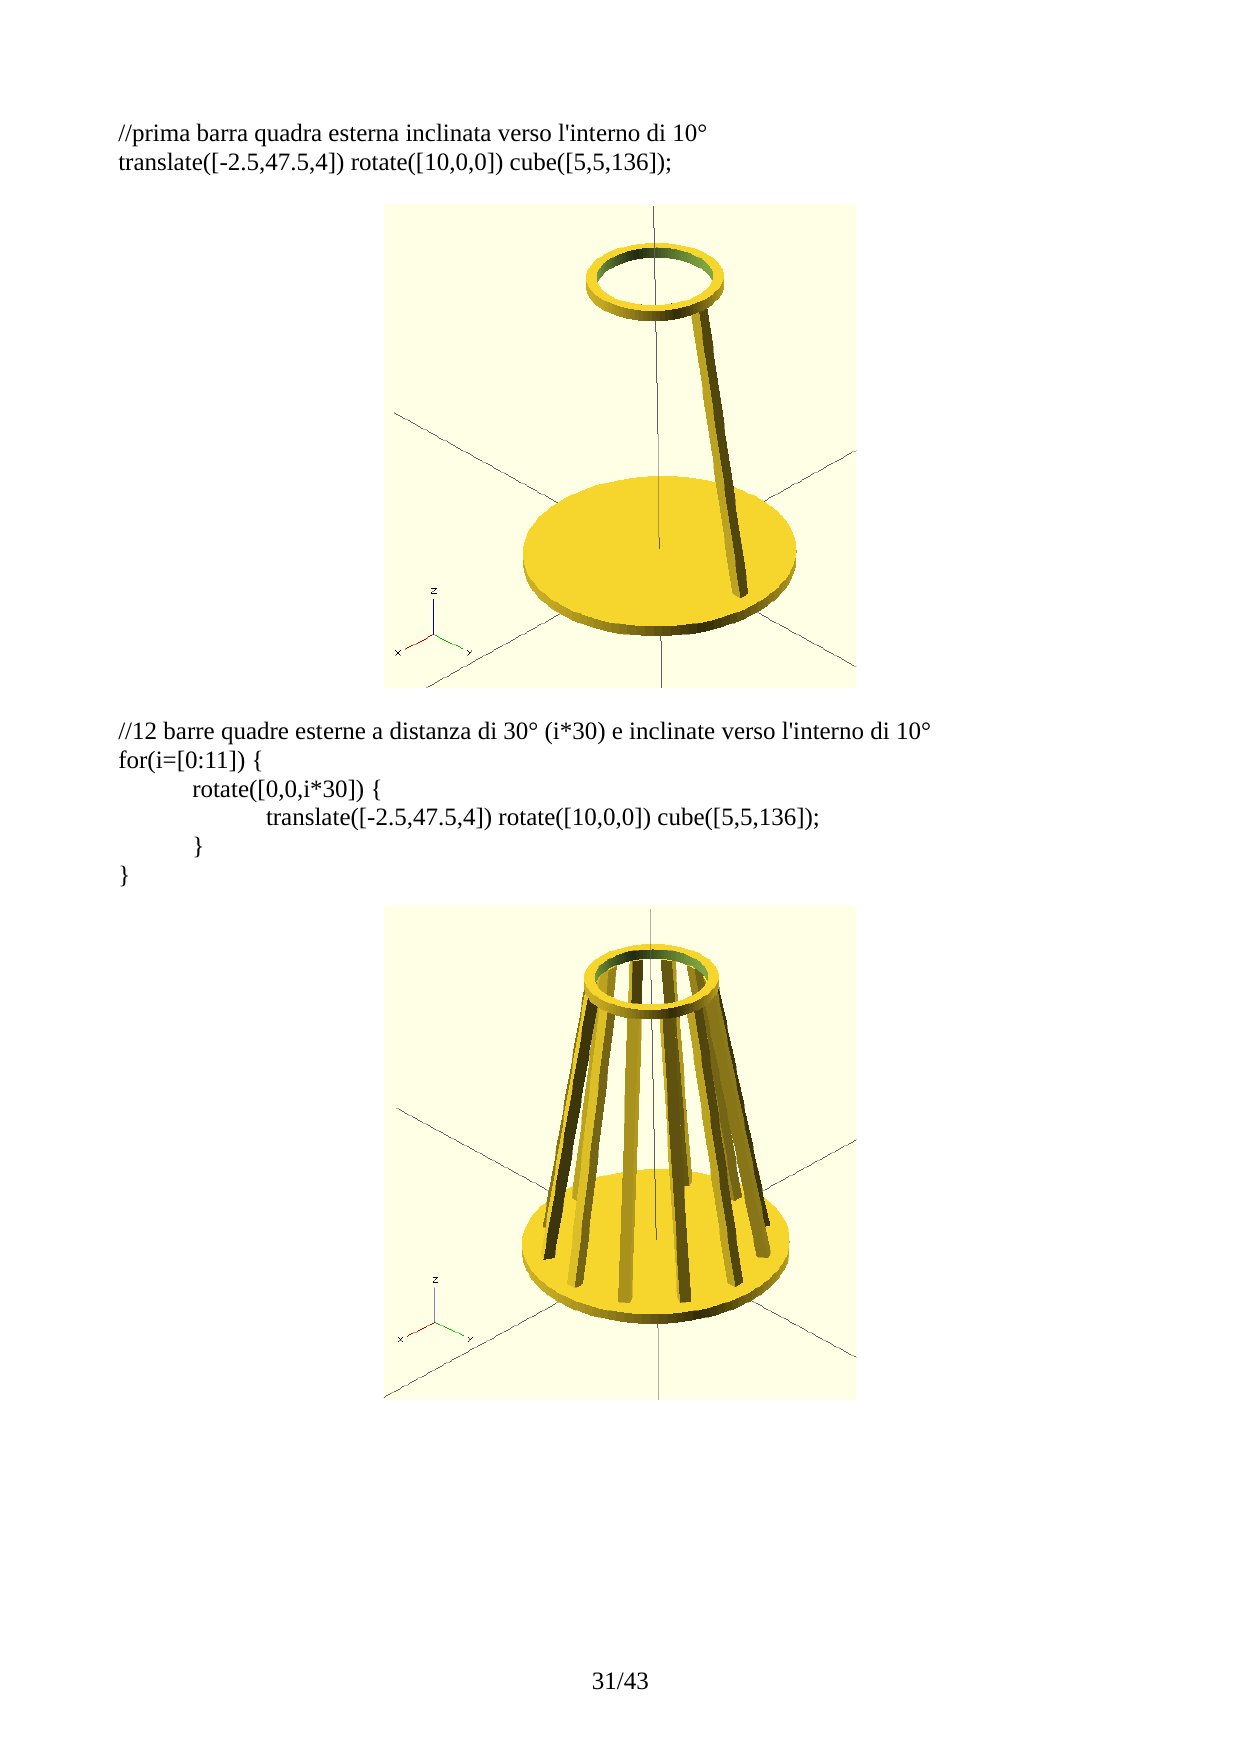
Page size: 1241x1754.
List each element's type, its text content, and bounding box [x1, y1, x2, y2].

text rotate([0,0,i*30]) { [118, 774, 1122, 802]
text translate([-2.5,47.5,4]) rotate([10,0,0]) cube([5,5,136]); [118, 802, 1122, 831]
picture [383, 906, 857, 1400]
text } [118, 831, 1122, 860]
text for(i=[0:11]) { [118, 745, 1122, 774]
picture [383, 204, 857, 688]
text translate([-2.5,47.5,4]) rotate([10,0,0]) cube([5,5,136]); [118, 147, 1122, 176]
text //prima barra quadra esterna inclinata verso l'interno di 10° [118, 118, 1122, 147]
text } [118, 860, 1122, 889]
text //12 barre quadre esterne a distanza di 30° (i*30) e inclinate verso l'interno di 10° [118, 716, 1122, 745]
